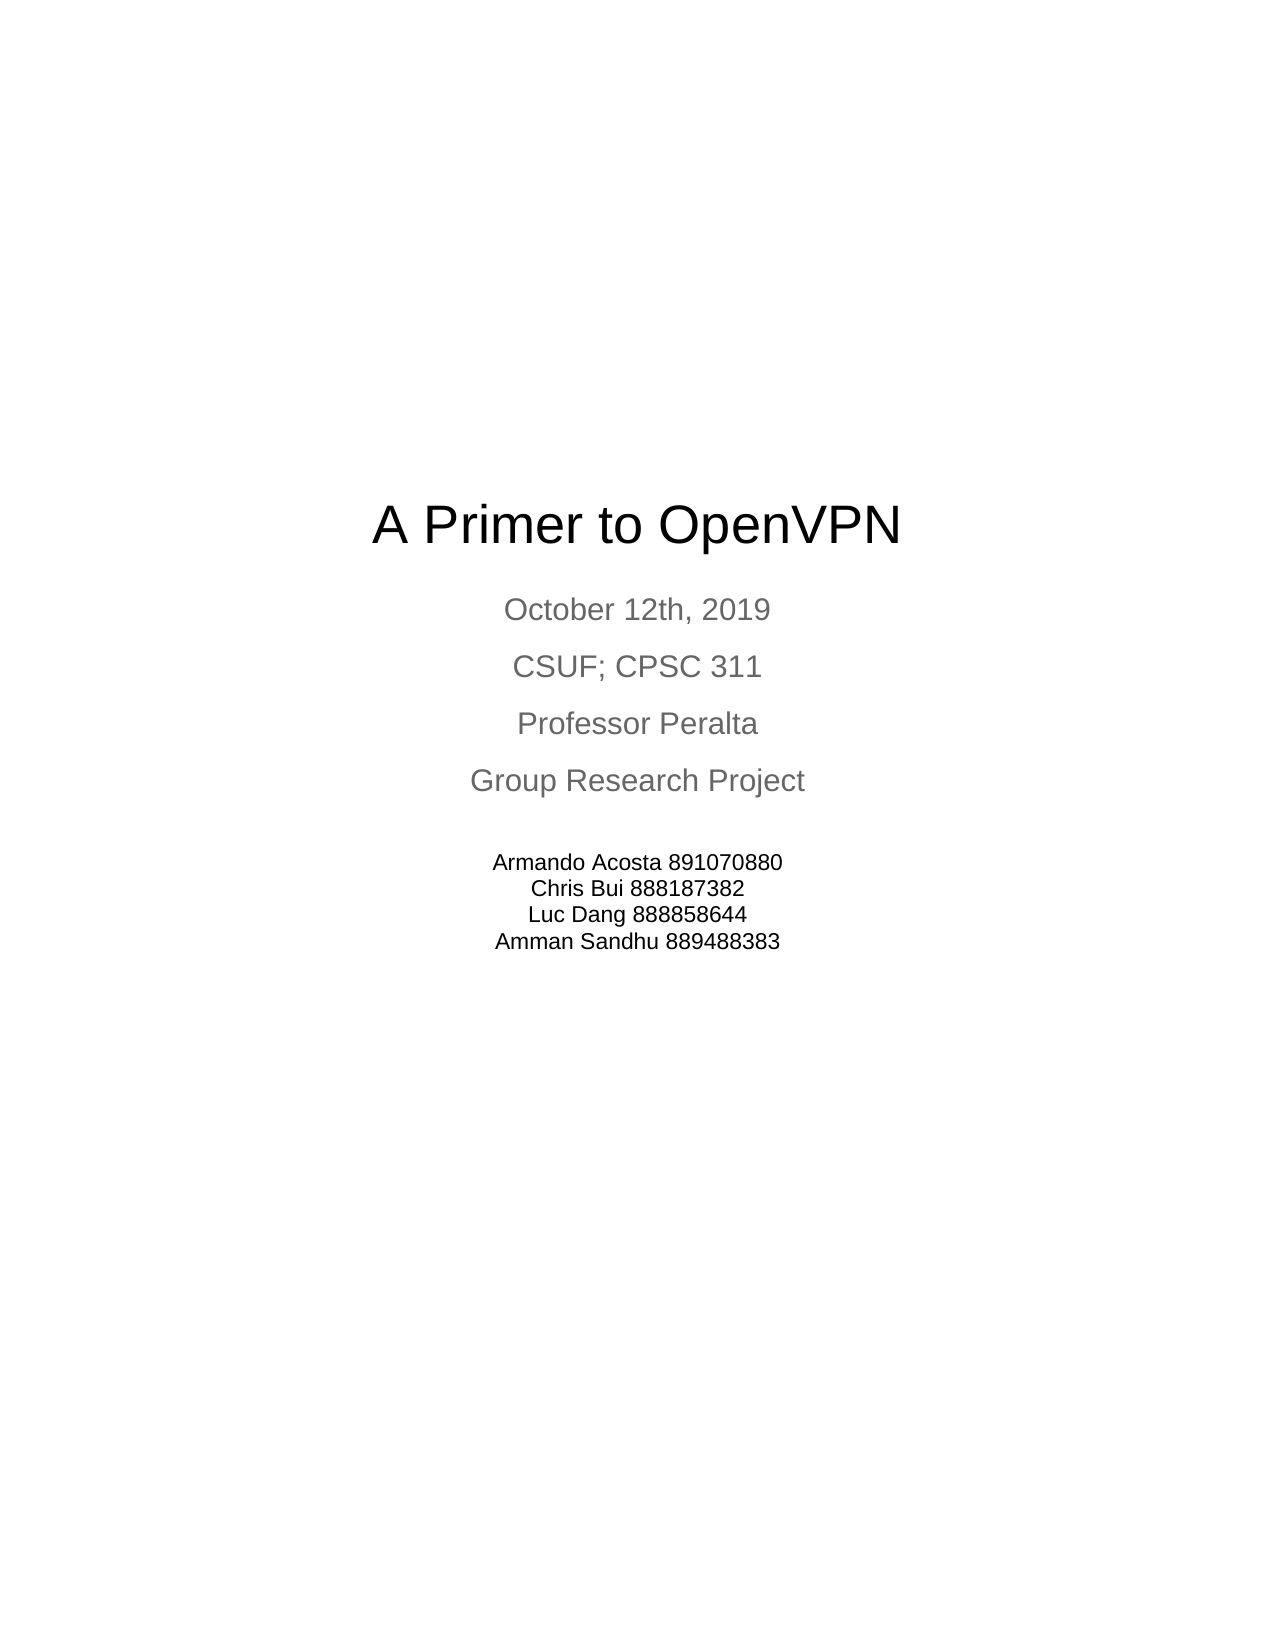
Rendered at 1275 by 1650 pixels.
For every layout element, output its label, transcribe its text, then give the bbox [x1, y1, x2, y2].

title A Primer to OpenVPN [150, 493, 1125, 555]
text Armando Acosta 891070880 [150, 849, 1125, 875]
text Chris Bui 888187382 [150, 875, 1125, 901]
text Luc Dang 888858644 [150, 901, 1125, 928]
subtitle CSUF; CPSC 311 [150, 648, 1125, 684]
text Amman Sandhu 889488383 [150, 928, 1125, 954]
subtitle October 12th, 2019 [150, 591, 1125, 627]
subtitle Group Research Project [150, 762, 1125, 798]
subtitle Professor Peralta [150, 705, 1125, 741]
